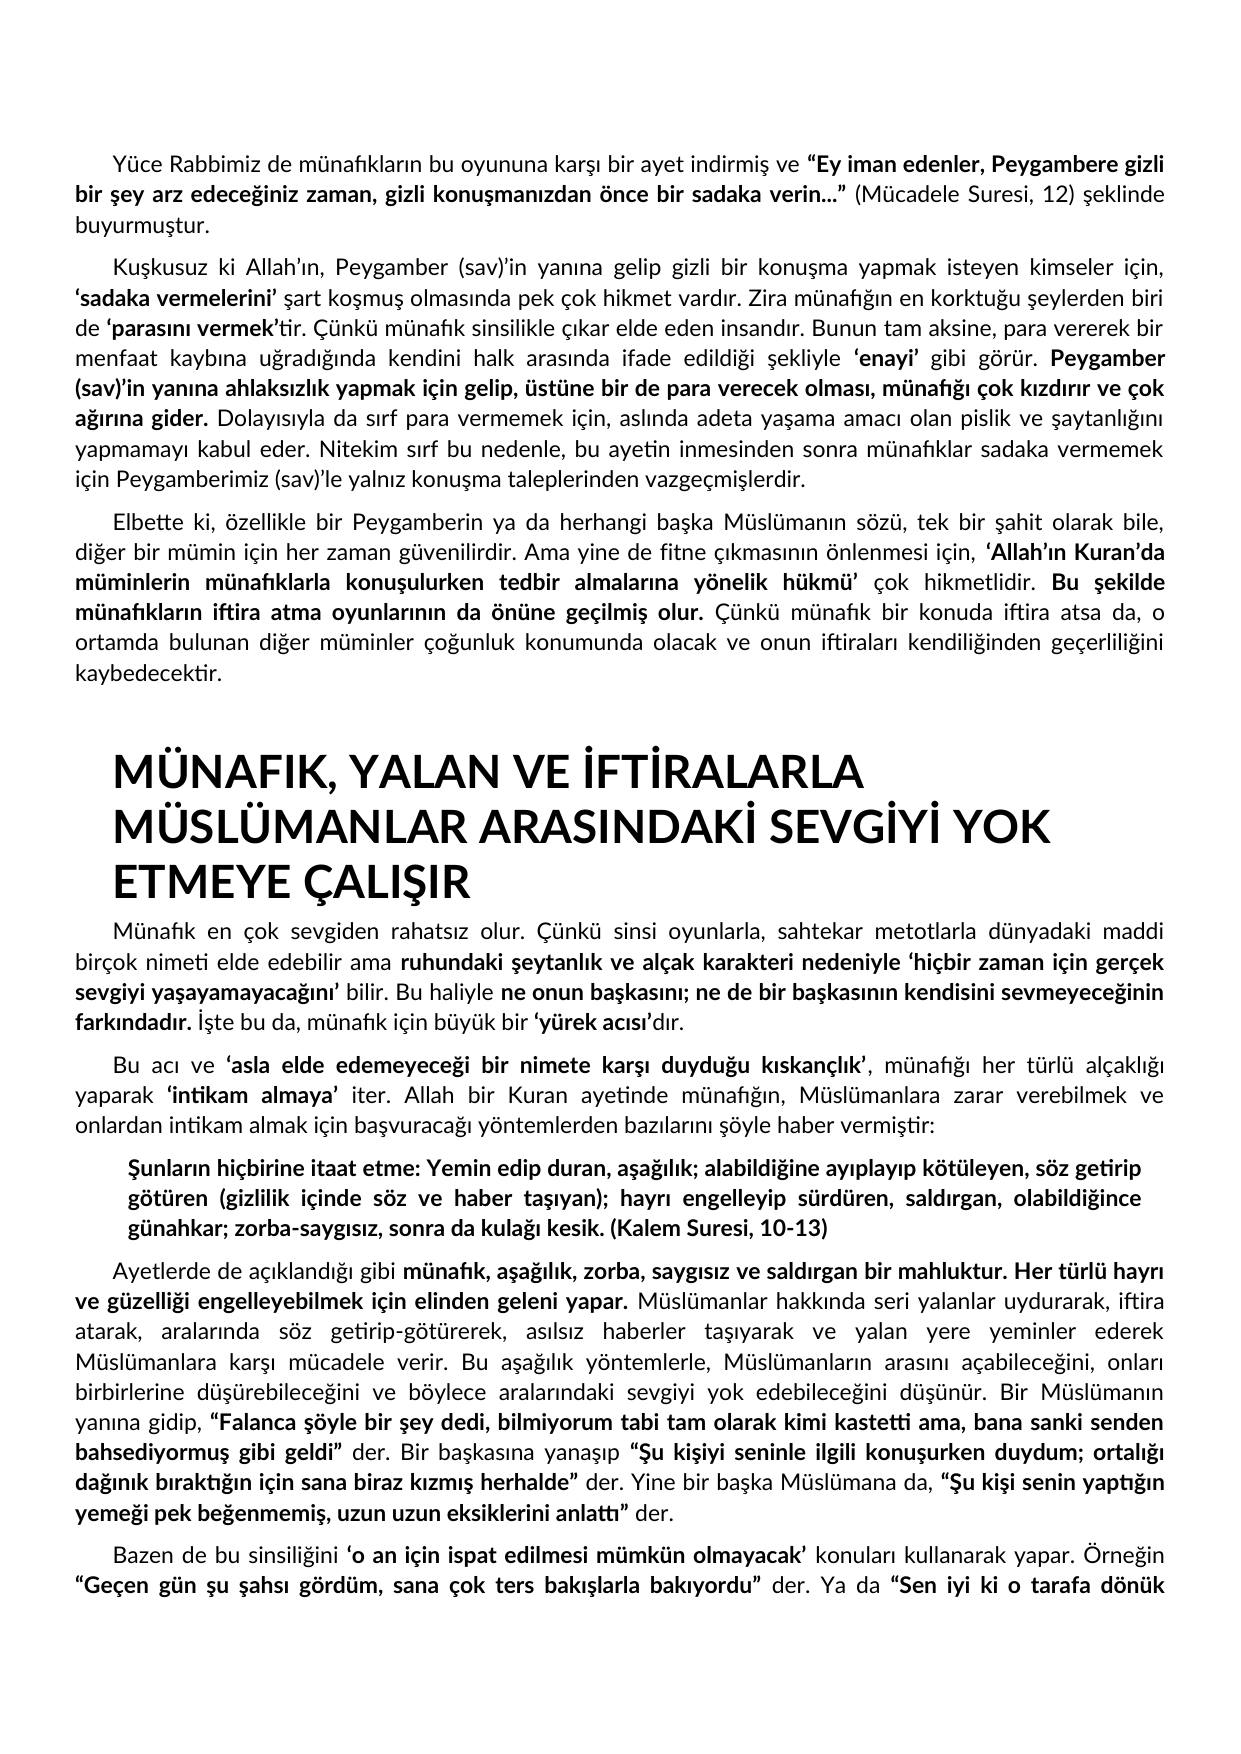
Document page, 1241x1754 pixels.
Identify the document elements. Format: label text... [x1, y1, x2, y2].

text Münafık en çok sevgiden rahatsız olur. Çünkü sinsi oyunlarla, sahtekar metotlarla dünyadaki maddi birçok nimeti elde edebilir ama ruhundaki şeytanlık ve alçak karakteri nedeniyle ‘hiçbir zaman için gerçek sevgiyi yaşayamayacağını’ bilir. Bu haliyle ne onun başkasını; ne de bir başkasının kendisini sevmeyeceğinin farkındadır. İşte bu da, münafık için büyük bir ‘yürek acısı’dır. [75, 917, 1165, 1035]
text Yüce Rabbimiz de münafıkların bu oyununa karşı bir ayet indirmiş ve “Ey iman edenler, Peygambere gizli bir şey arz edeceğiniz zaman, gizli konuşmanızdan önce bir sadaka verin...” (Mücadele Suresi, 12) şeklinde buyurmuştur. [75, 150, 1165, 238]
text Elbette ki, özellikle bir Peygamberin ya da herhangi başka Müslümanın sözü, tek bir şahit olarak bile, diğer bir mümin için her zaman güvenilirdir. Ama yine de fitne çıkmasının önlenmesi için, ‘Allah’ın Kuran’da müminlerin münafıklarla konuşulurken tedbir almalarına yönelik hükmü’ çok hikmetlidir. Bu şekilde münafıkların iftira atma oyunlarının da önüne geçilmiş olur. Çünkü münafık bir konuda iftira atsa da, o ortamda bulunan diğer müminler çoğunluk konumunda olacak ve onun iftiraları kendiliğinden geçerliliğini kaybedecektir. [75, 507, 1165, 686]
text Bazen de bu sinsiliğini ‘o an için ispat edilmesi mümkün olmayacak’ konuları kullanarak yapar. Örneğin “Geçen gün şu şahsı gördüm, sana çok ters bakışlarla bakıyordu” der. Ya da “Sen iyi ki o tarafa dönük [75, 1541, 1165, 1599]
text Kuşkusuz ki Allah’ın, Peygamber (sav)’in yanına gelip gizli bir konuşma yapmak isteyen kimseler için, ‘sadaka vermelerini’ şart koşmuş olmasında pek çok hikmet vardır. Zira münafığın en korktuğu şeylerden biri de ‘parasını vermek’tir. Çünkü münafık sinsilikle çıkar elde eden insandır. Bunun tam aksine, para vererek bir menfaat kaybına uğradığında kendini halk arasında ifade edildiği şekliyle ‘enayi’ gibi görür. Peygamber (sav)’in yanına ahlaksızlık yapmak için gelip, üstüne bir de para verecek olması, münafığı çok kızdırır ve çok ağırına gider. Dolayısıyla da sırf para vermemek için, aslında adeta yaşama amacı olan pislik ve şaytanlığını yapmamayı kabul eder. Nitekim sırf bu nedenle, bu ayetin inmesinden sonra münafıklar sadaka vermemek için Peygamberimiz (sav)’le yalnız konuşma taleplerinden vazgeçmişlerdir. [75, 253, 1165, 492]
text Bu acı ve ‘asla elde edemeyeceği bir nimete karşı duyduğu kıskançlık’, münafığı her türlü alçaklığı yaparak ‘intikam almaya’ iter. Allah bir Kuran ayetinde münafığın, Müslümanlara zarar verebilmek ve onlardan intikam almak için başvuracağı yöntemlerden bazılarını şöyle haber vermiştir: [75, 1050, 1165, 1138]
text Ayetlerde de açıklandığı gibi münafık, aşağılık, zorba, saygısız ve saldırgan bir mahluktur. Her türlü hayrı ve güzelliği engelleyebilmek için elinden geleni yapar. Müslümanlar hakkında seri yalanlar uydurarak, iftira atarak, aralarında söz getirip-götürerek, asılsız haberler taşıyarak ve yalan yere yeminler ederek Müslümanlara karşı mücadele verir. Bu aşağılık yöntemlerle, Müslümanların arasını açabileceğini, onları birbirlerine düşürebileceğini ve böylece aralarındaki sevgiyi yok edebileceğini düşünür. Bir Müslümanın yanına gidip, “Falanca şöyle bir şey dedi, bilmiyorum tabi tam olarak kimi kastetti ama, bana sanki senden bahsediyormuş gibi geldi” der. Bir başkasına yanaşıp “Şu kişiyi seninle ilgili konuşurken duydum; ortalığı dağınık bıraktığın için sana biraz kızmış herhalde” der. Yine bir başka Müslümana da, “Şu kişi senin yaptığın yemeği pek beğenmemiş, uzun uzun eksiklerini anlattı” der. [75, 1257, 1165, 1526]
subtitle MÜNAFIK, YALAN VE İFTİRALARLA MÜSLÜMANLAR ARASINDAKİ SEVGİYİ YOK ETMEYE ÇALIŞIR [112, 744, 1165, 909]
text Şunların hiçbirine itaat etme: Yemin edip duran, aşağılık; alabildiğine ayıplayıp kötüleyen, söz getirip götüren (gizlilik içinde söz ve haber taşıyan); hayrı engelleyip sürdüren, saldırgan, olabildiğince günahkar; zorba-saygısız, sonra da kulağı kesik. (Kalem Suresi, 10-13) [128, 1153, 1143, 1241]
